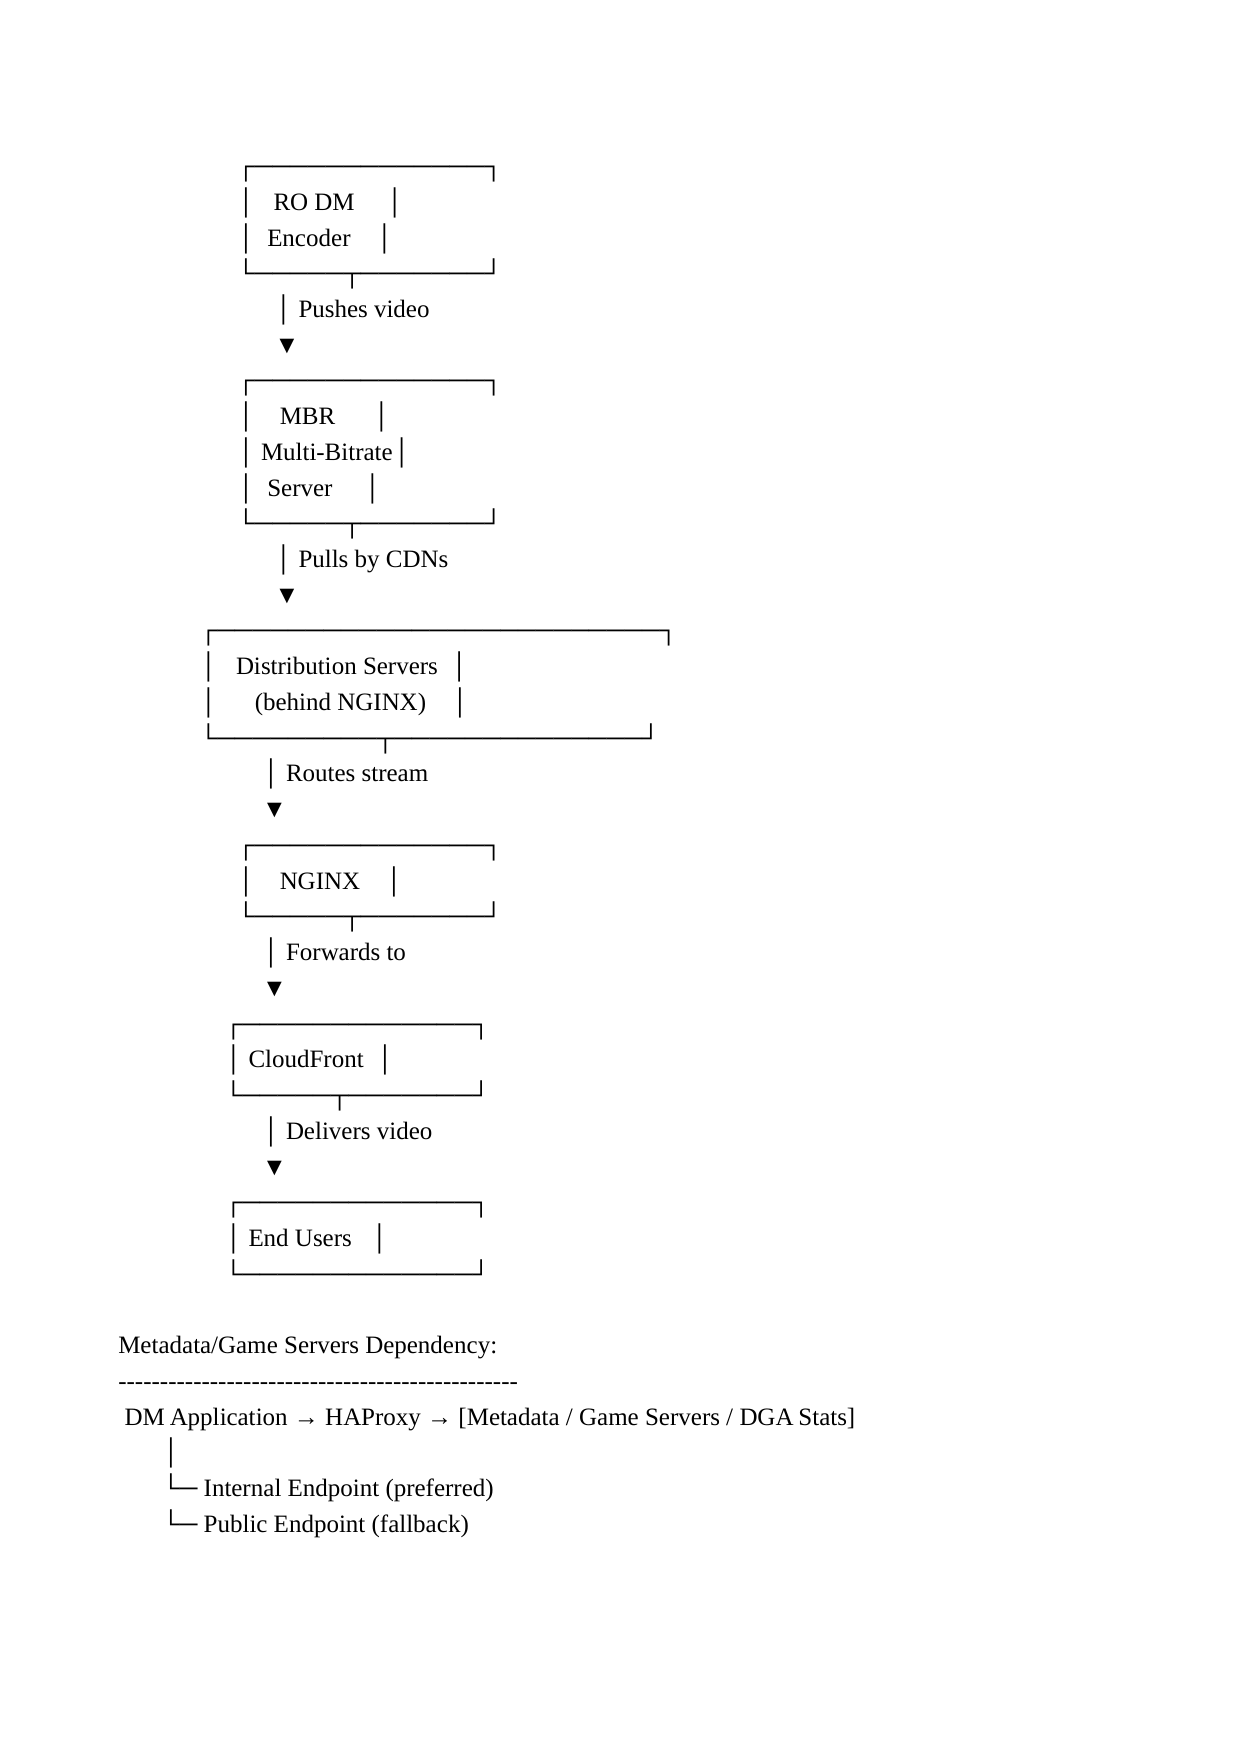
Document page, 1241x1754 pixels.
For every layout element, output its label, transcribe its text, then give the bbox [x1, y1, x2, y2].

text │ Server │ [247, 473, 371, 501]
text │ Multi-Bitrate│ [402, 437, 1122, 466]
text ┌─────────────┐ [118, 1187, 1122, 1216]
text │ CloudFront │ [386, 1044, 1122, 1073]
text │ MBR │ [247, 401, 380, 430]
text ▼ [118, 794, 1122, 823]
text DM Application → HAProxy → [Metadata / Game Servers / DGA Stats] [118, 1402, 1122, 1430]
text │ Routes stream [118, 758, 270, 787]
text │ Delivers video [272, 1116, 1122, 1144]
text │ Encoder │ [118, 223, 245, 251]
text │ Forwards to [272, 937, 1122, 966]
text ▼ [118, 1152, 1122, 1180]
text │ RO DM │ [247, 187, 393, 216]
text └─────┬───────┘ [353, 508, 1122, 537]
text ▼ [118, 580, 1122, 609]
text └─────────────┘ [118, 1259, 1122, 1287]
text │ RO DM │ [118, 187, 245, 216]
text └─────────┬──────────────┘ [386, 723, 1122, 752]
text │ Pulls by CDNs [284, 544, 1122, 573]
text │ CloudFront │ [118, 1044, 232, 1073]
text │ Multi-Bitrate│ [247, 437, 400, 466]
text │ [172, 1437, 1122, 1466]
text └─────┬───────┘ [247, 508, 492, 523]
text │ Distribution Servers │ [118, 651, 207, 680]
text └─────┬───────┘ [234, 1080, 480, 1095]
text ┌─────────────┐ [118, 118, 1122, 180]
text └─────┬───────┘ [247, 258, 492, 273]
text └─────────┬──────────────┘ [209, 723, 650, 738]
text │ Multi-Bitrate│ [118, 437, 245, 466]
text └─────┬───────┘ [353, 901, 1122, 930]
text ------------------------------------------------ [118, 1366, 1122, 1395]
text │ End Users │ [234, 1223, 378, 1252]
text └─ Internal Endpoint (preferred) [118, 1473, 1122, 1502]
text │ Distribution Servers │ [209, 651, 458, 680]
text │ (behind NGINX) │ [461, 687, 1122, 716]
text │ Pulls by CDNs [118, 544, 282, 573]
text │ MBR │ [118, 401, 245, 430]
text │ Pushes video [118, 294, 282, 323]
text └─────┬───────┘ [118, 901, 351, 930]
text │ Distribution Servers │ [460, 651, 1122, 680]
text │ NGINX │ [247, 866, 393, 894]
text │ Delivers video [118, 1116, 270, 1144]
text │ RO DM │ [395, 187, 1122, 216]
text └─────┬───────┘ [340, 1080, 1122, 1109]
text ┌─────────────┐ [118, 1009, 1122, 1037]
text │ (behind NGINX) │ [118, 687, 207, 716]
text └─────┬───────┘ [118, 508, 351, 537]
text │ Routes stream [272, 758, 1122, 787]
text │ CloudFront │ [234, 1044, 384, 1073]
text │ NGINX │ [395, 866, 1122, 894]
text └─ Public Endpoint (fallback) [118, 1509, 1122, 1538]
text ┌─────────────────────────┐ [118, 616, 1122, 644]
text │ Encoder │ [247, 223, 383, 251]
text Metadata/Game Servers Dependency: [118, 1330, 1122, 1359]
text │ Server │ [373, 473, 1122, 501]
text └─────┬───────┘ [118, 258, 351, 287]
text │ (behind NGINX) │ [209, 687, 459, 716]
text │ End Users │ [380, 1223, 1122, 1252]
text │ Encoder │ [385, 223, 1122, 251]
text └─────────┬──────────────┘ [118, 723, 384, 752]
text └─────┬───────┘ [353, 258, 1122, 287]
text │ [118, 1437, 170, 1466]
text │ NGINX │ [118, 866, 245, 894]
text └─────┬───────┘ [118, 1080, 338, 1109]
text ┌─────────────┐ [118, 366, 1122, 394]
text │ End Users │ [118, 1223, 232, 1252]
text │ Pushes video [284, 294, 1122, 323]
text ┌─────────────┐ [118, 830, 1122, 859]
text ▼ [118, 973, 1122, 1002]
text │ MBR │ [382, 401, 1122, 430]
text ▼ [118, 330, 1122, 358]
text │ Server │ [118, 473, 245, 501]
text └─────┬───────┘ [247, 901, 492, 916]
text │ Forwards to [118, 937, 270, 966]
